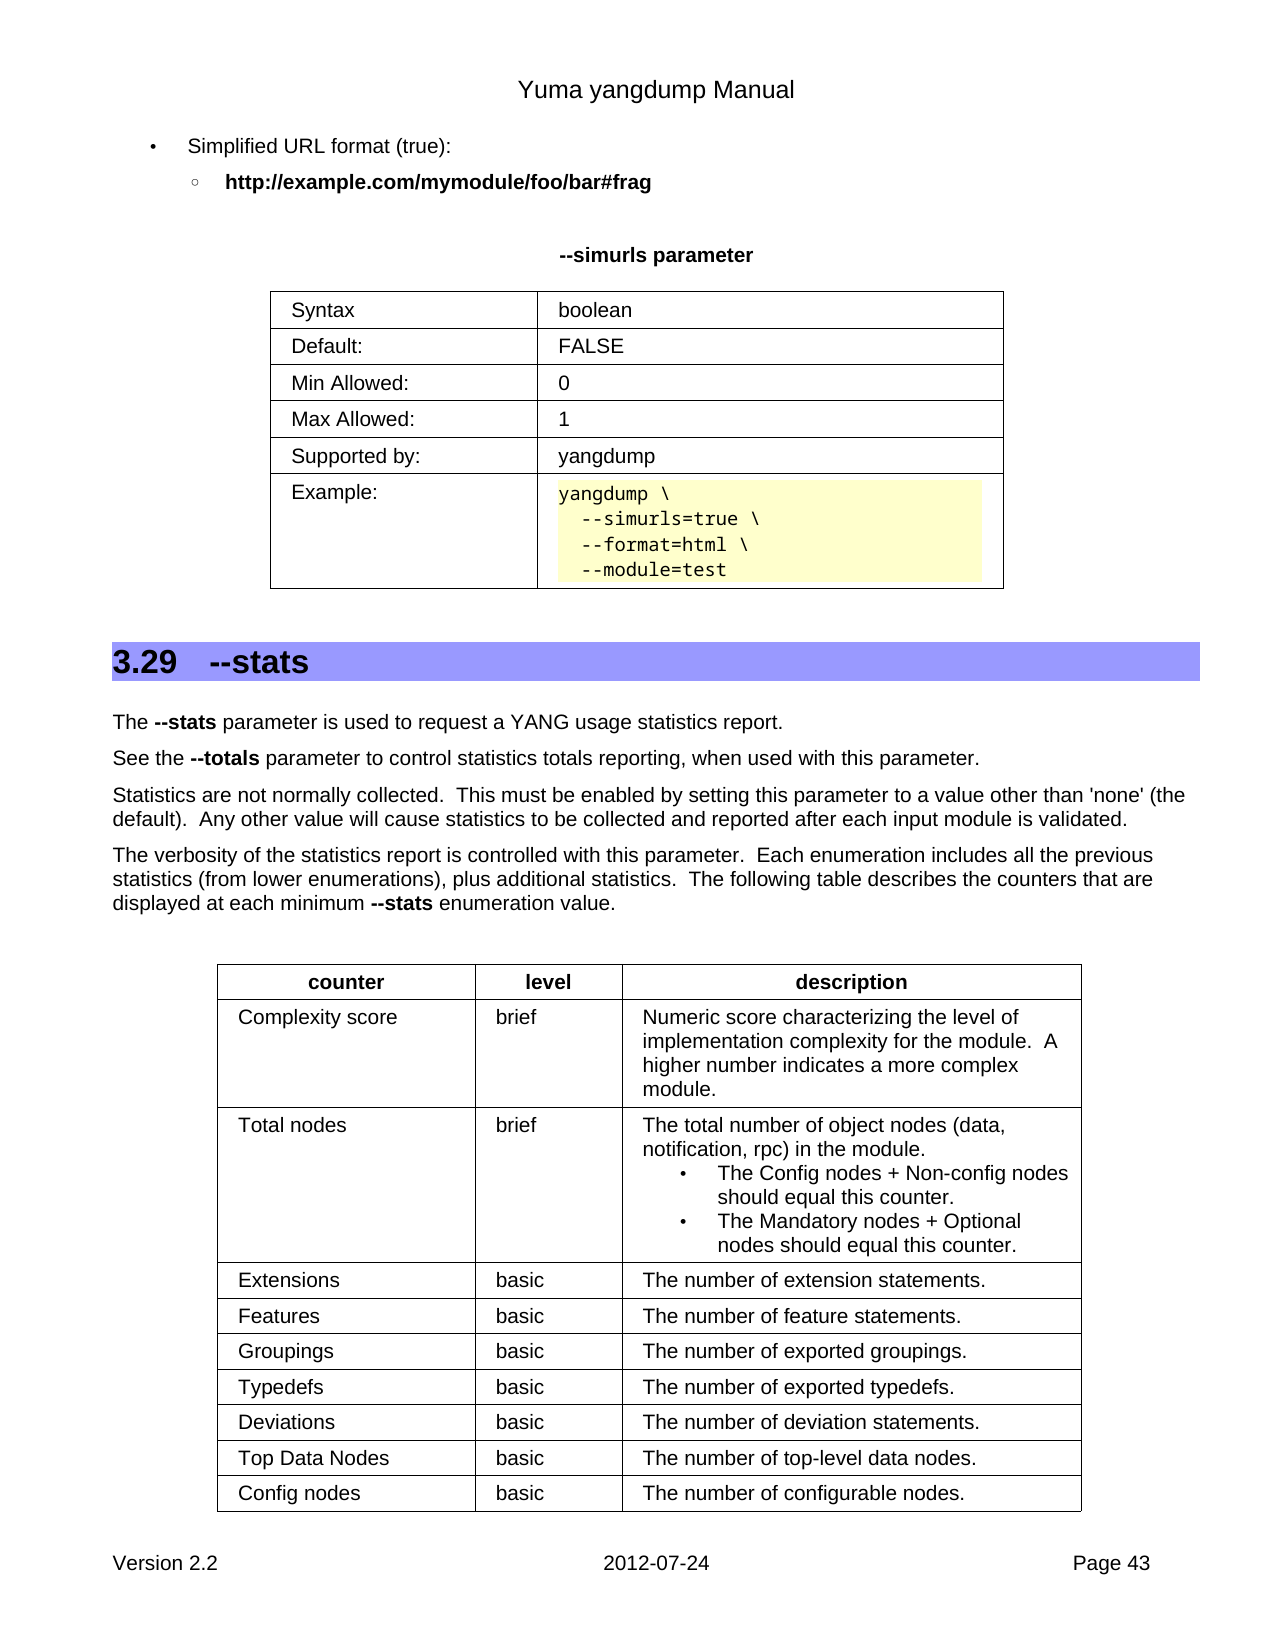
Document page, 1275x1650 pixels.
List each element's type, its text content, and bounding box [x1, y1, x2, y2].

subtitle --simurls parameter [127, 243, 1185, 267]
table_cell Config nodes [218, 1476, 475, 1511]
text Statistics are not normally collected. This must be enabled by setting this parameter to a value other than 'none' (the default). Any other value will cause statistics to be collected and reported after each input module is validated. [112, 783, 1200, 831]
table_cell Features [218, 1299, 475, 1333]
table_cell Numeric score characterizing the level of implementation complexity for the module. A higher number indicates a more complex module. [623, 1000, 1081, 1107]
table_cell yangdump \ --simurls=true \ --format=html \ --module=test [538, 474, 1003, 588]
table_cell Complexity score [218, 1000, 475, 1107]
table_cell FALSE [538, 329, 1003, 364]
table_cell Total nodes [218, 1108, 475, 1262]
table_header Syntax [271, 292, 537, 327]
table_header counter [218, 965, 475, 999]
table_cell Groupings [218, 1334, 475, 1369]
table_header description [623, 965, 1081, 999]
table_cell basic [476, 1263, 622, 1298]
table_cell The number of extension statements. [623, 1263, 1081, 1298]
table_cell 1 [538, 401, 1003, 437]
list http://example.com/mymodule/foo/bar#frag [187, 170, 1200, 194]
list Simplified URL format (true): [150, 134, 1200, 158]
table_cell Typedefs [218, 1370, 475, 1404]
text The verbosity of the statistics report is controlled with this parameter. Each enumeration includes all the previous statistics (from lower enumerations), plus additional statistics. The following table describes the counters that are displayed at each minimum --stats enumeration value. [112, 843, 1200, 915]
table_cell yangdump [538, 438, 1003, 473]
text See the --totals parameter to control statistics totals reporting, when used with this parameter. [112, 746, 1200, 770]
table_cell Min Allowed: [271, 365, 537, 400]
table_cell The number of feature statements. [623, 1299, 1081, 1333]
table_cell basic [476, 1405, 622, 1440]
table_cell Supported by: [271, 438, 537, 473]
table_cell The number of top-level data nodes. [623, 1441, 1081, 1475]
text The --stats parameter is used to request a YANG usage statistics report. [112, 710, 1200, 734]
table_header level [476, 965, 622, 999]
table_cell The total number of object nodes (data, notification, rpc) in the module. The Config nodes + Non-config nodes should equal this counter. The Mandatory nodes + Optional nodes should equal this counter. [623, 1108, 1081, 1262]
table_header boolean [538, 292, 1003, 327]
table_cell 0 [538, 365, 1003, 400]
table_cell Extensions [218, 1263, 475, 1298]
table_cell Deviations [218, 1405, 475, 1440]
table_cell Max Allowed: [271, 401, 537, 437]
table_cell The number of configurable nodes. [623, 1476, 1081, 1511]
table_cell The number of deviation statements. [623, 1405, 1081, 1440]
table_cell basic [476, 1334, 622, 1369]
table_cell basic [476, 1370, 622, 1404]
table_cell The number of exported groupings. [623, 1334, 1081, 1369]
table_cell Top Data Nodes [218, 1441, 475, 1475]
table_cell brief [476, 1000, 622, 1107]
table_cell basic [476, 1299, 622, 1333]
subtitle --stats [112, 642, 1200, 681]
table_cell Default: [271, 329, 537, 364]
table_cell brief [476, 1108, 622, 1262]
table_cell The number of exported typedefs. [623, 1370, 1081, 1404]
table_cell basic [476, 1476, 622, 1511]
table_cell basic [476, 1441, 622, 1475]
table_cell Example: [271, 474, 537, 588]
